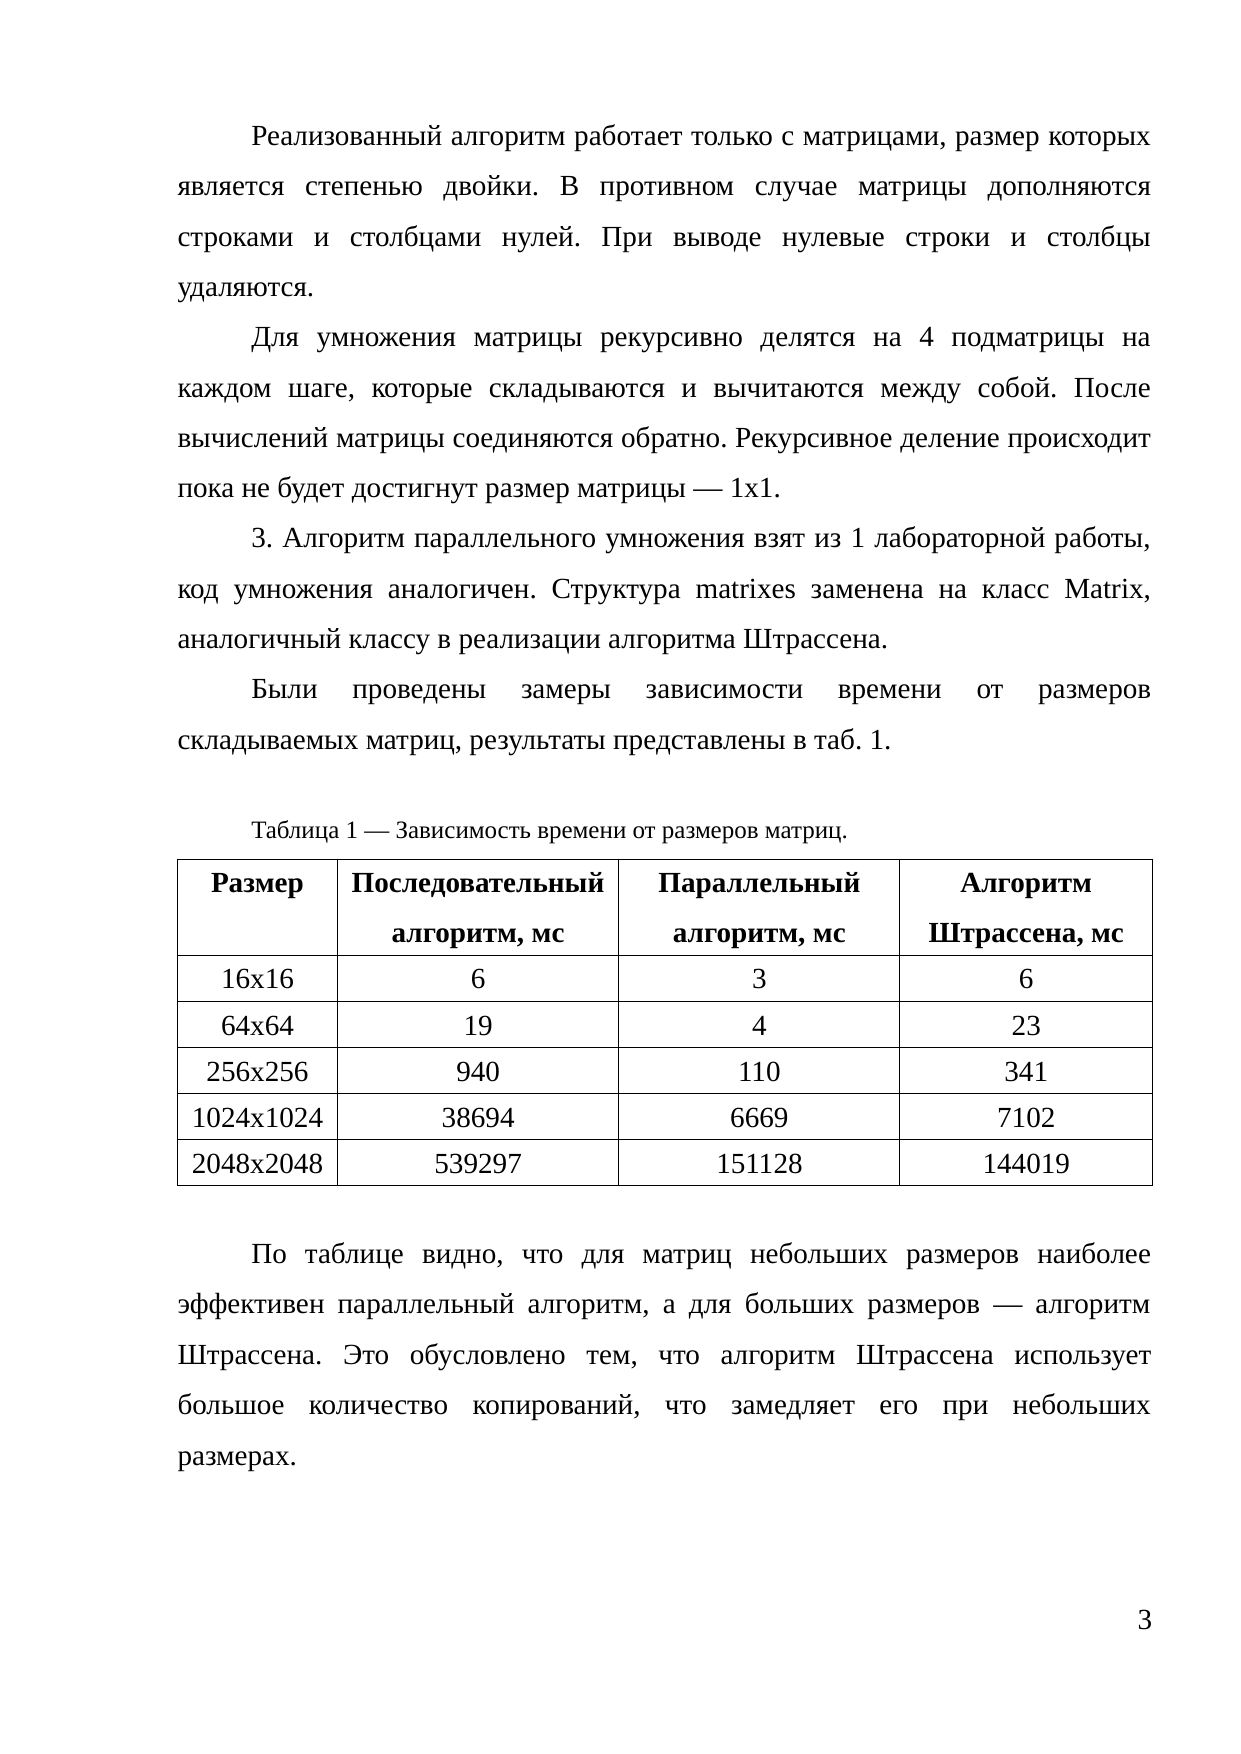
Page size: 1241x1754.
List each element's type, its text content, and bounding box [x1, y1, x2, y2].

table_cell 7102 [900, 1094, 1152, 1139]
text Были проведены замеры зависимости времени от размеров складываемых матриц, результаты представлены в таб. 1. [177, 672, 1152, 755]
table_cell 2048х2048 [178, 1140, 337, 1185]
table_cell 940 [338, 1048, 618, 1093]
table_header Последовательный алгоритм, мс [338, 860, 618, 955]
table_header Размер [178, 860, 337, 955]
table_cell 6669 [619, 1094, 899, 1139]
table_cell 23 [900, 1002, 1152, 1047]
table_cell 1024х1024 [178, 1094, 337, 1139]
table_cell 4 [619, 1002, 899, 1047]
table_header Алгоритм Штрассена, мс [900, 860, 1152, 955]
text Для умножения матрицы рекурсивно делятся на 4 подматрицы на каждом шаге, которые складываются и вычитаются между собой. После вычислений матрицы соединяются обратно. Рекурсивное деление происходит пока не будет достигнут размер матрицы — 1х1. [177, 319, 1152, 504]
table_cell 19 [338, 1002, 618, 1047]
table_cell 341 [900, 1048, 1152, 1093]
table_cell 110 [619, 1048, 899, 1093]
table_cell 151128 [619, 1140, 899, 1185]
table_cell 64х64 [178, 1002, 337, 1047]
table_cell 16х16 [178, 956, 337, 1001]
text 3. Алгоритм параллельного умножения взят из 1 лабораторной работы, код умножения аналогичен. Структура matrixes заменена на класс Matrix, аналогичный классу в реализации алгоритма Штрассена. [177, 521, 1152, 655]
table_header Параллельный алгоритм, мс [619, 860, 899, 955]
table_cell 539297 [338, 1140, 618, 1185]
table_cell 3 [619, 956, 899, 1001]
table_cell 256х256 [178, 1048, 337, 1093]
text По таблице видно, что для матриц небольших размеров наиболее эффективен параллельный алгоритм, а для больших размеров — алгоритм Штрассена. Это обусловлено тем, что алгоритм Штрассена использует большое количество копирований, что замедляет его при небольших размерах. [177, 1236, 1152, 1471]
text Реализованный алгоритм работает только с матрицами, размер которых является степенью двойки. В противном случае матрицы дополняются строками и столбцами нулей. При выводе нулевые строки и столбцы удаляются. [177, 118, 1152, 303]
table_cell 38694 [338, 1094, 618, 1139]
table_cell 6 [338, 956, 618, 1001]
text Таблица 1 — Зависимость времени от размеров матриц. [177, 815, 1152, 844]
table_cell 144019 [900, 1140, 1152, 1185]
table_cell 6 [900, 956, 1152, 1001]
